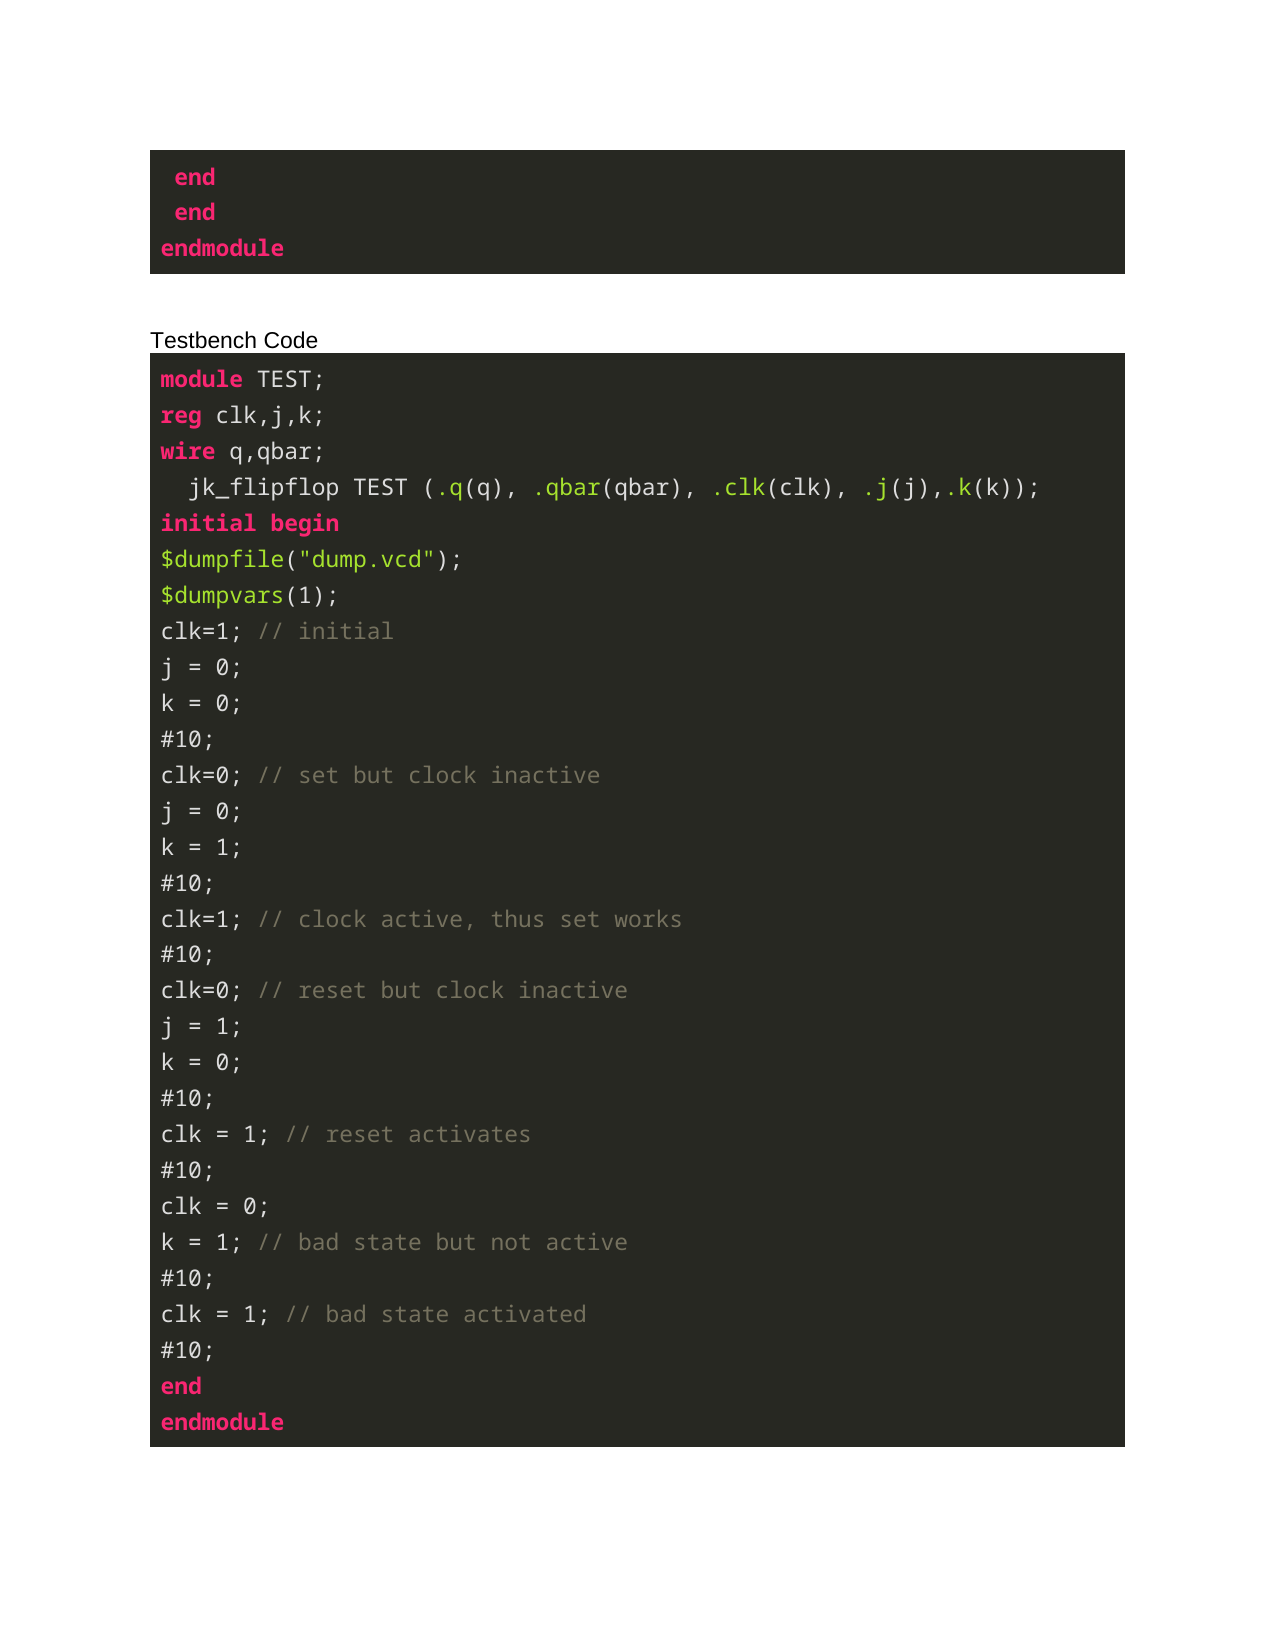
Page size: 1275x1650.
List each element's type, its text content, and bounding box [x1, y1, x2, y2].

text Testbench Code [150, 327, 1125, 353]
table_header end end endmodule [150, 150, 1125, 274]
table_header module TEST; reg clk,j,k; wire q,qbar; jk_flipflop TEST (.q(q), .qbar(qbar), .clk(clk), .j(j),.k(k)); initial begin $dumpfile("dump.vcd"); $dumpvars(1); clk=1; // initial j = 0; k = 0; #10; clk=0; // set but clock inactive j = 0; k = 1; #10; clk=1; // clock active, thus set works #10; clk=0; // reset but clock inactive j = 1; k = 0; #10; clk = 1; // reset activates #10; clk = 0; k = 1; // bad state but not active #10; clk = 1; // bad state activated #10; end endmodule [150, 353, 1125, 1447]
